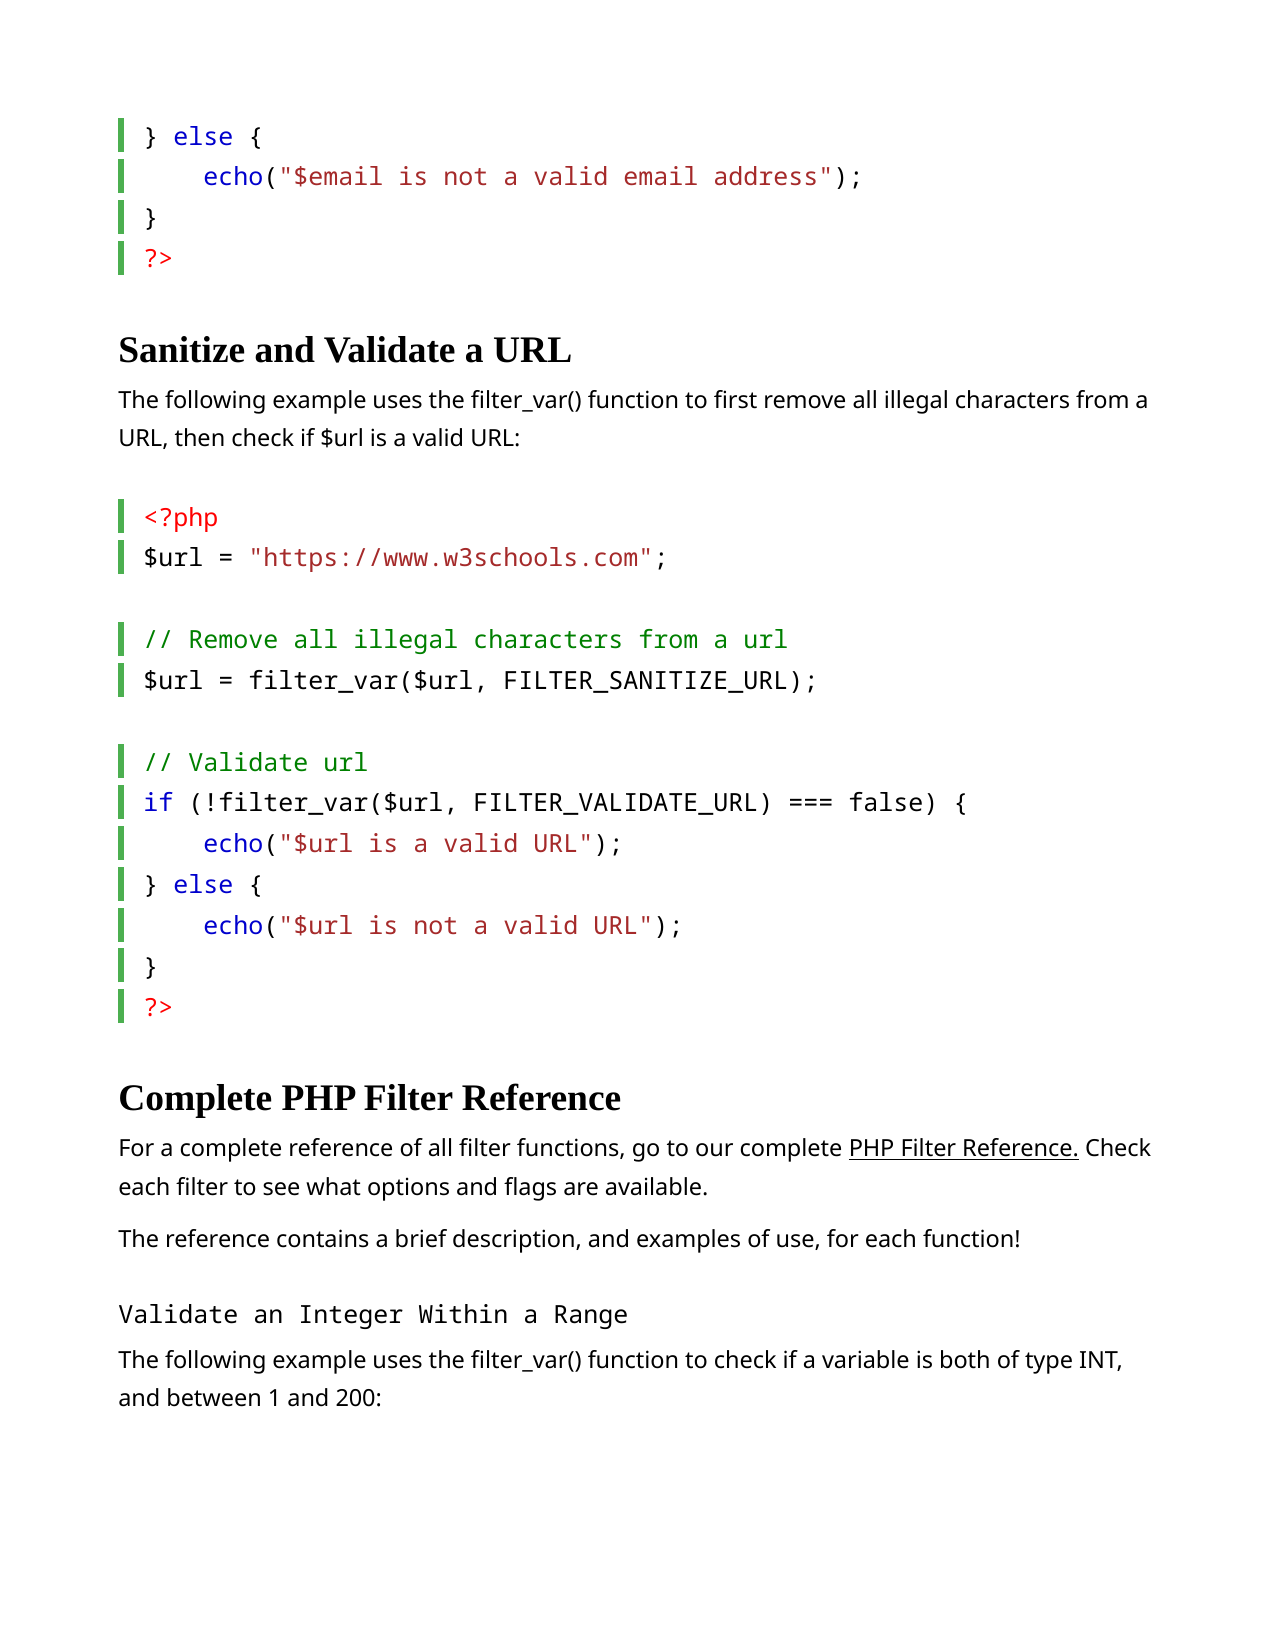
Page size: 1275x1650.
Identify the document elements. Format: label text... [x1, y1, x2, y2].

subtitle Complete PHP Filter Reference [118, 1076, 1157, 1119]
text The reference contains a brief description, and examples of use, for each function! [118, 1223, 1157, 1255]
text <?php $url = "https://www.w3schools.com"; // Remove all illegal characters from a url $url = filter_var($url, FILTER_SANITIZE_URL); // Validate url if (!filter_var($url, FILTER_VALIDATE_URL) === false) { echo("$url is a valid URL"); } else { echo("$url is not a valid URL"); } ?> [118, 499, 1157, 1023]
text For a complete reference of all filter functions, go to our complete PHP Filter Reference. Check each filter to see what options and flags are available. [118, 1131, 1157, 1202]
text The following example uses the filter_var() function to check if a variable is both of type INT, and between 1 and 200: [118, 1343, 1157, 1413]
subtitle Sanitize and Validate a URL [118, 327, 1157, 370]
text The following example uses the filter_var() function to first remove all illegal characters from a URL, then check if $url is a valid URL: [118, 383, 1157, 453]
subtitle Validate an Integer Within a Range [118, 1296, 1157, 1331]
text } else { echo("$email is not a valid email address"); } ?> [118, 118, 1157, 275]
